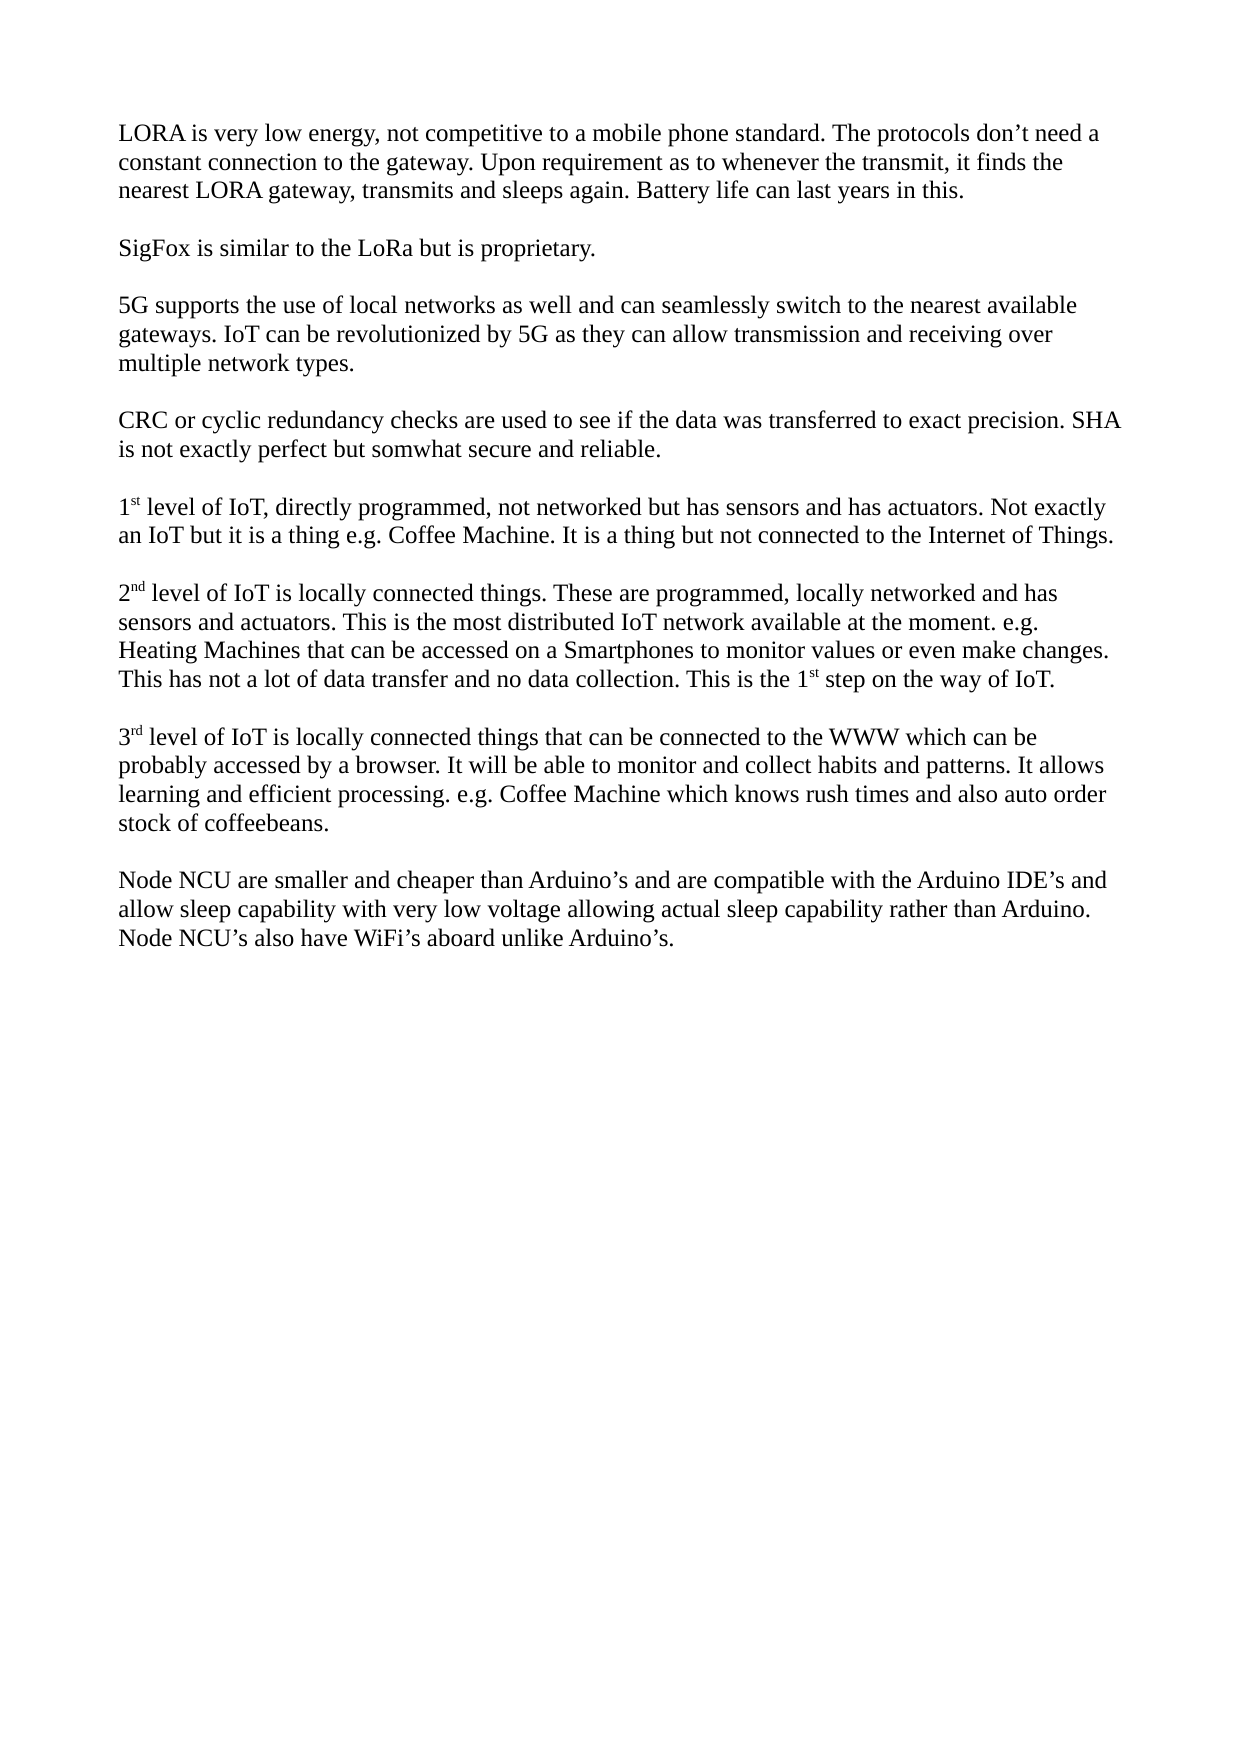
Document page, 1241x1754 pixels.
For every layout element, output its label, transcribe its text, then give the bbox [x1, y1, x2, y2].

text 2nd level of IoT is locally connected things. These are programmed, locally networked and has sensors and actuators. This is the most distributed IoT network available at the moment. e.g. Heating Machines that can be accessed on a Smartphones to monitor values or even make changes. This has not a lot of data transfer and no data collection. This is the 1st step on the way of IoT. [118, 578, 1122, 693]
text 3rd level of IoT is locally connected things that can be connected to the WWW which can be probably accessed by a browser. It will be able to monitor and collect habits and patterns. It allows learning and efficient processing. e.g. Coffee Machine which knows rush times and also auto order stock of coffeebeans. [118, 722, 1122, 837]
text 1st level of IoT, directly programmed, not networked but has sensors and has actuators. Not exactly an IoT but it is a thing e.g. Coffee Machine. It is a thing but not connected to the Internet of Things. [118, 492, 1122, 549]
text CRC or cyclic redundancy checks are used to see if the data was transferred to exact precision. SHA is not exactly perfect but somwhat secure and reliable. [118, 406, 1122, 463]
text LORA is very low energy, not competitive to a mobile phone standard. The protocols don’t need a constant connection to the gateway. Upon requirement as to whenever the transmit, it finds the nearest LORA gateway, transmits and sleeps again. Battery life can last years in this. [118, 118, 1122, 204]
text SigFox is similar to the LoRa but is proprietary. [118, 233, 1122, 262]
text 5G supports the use of local networks as well and can seamlessly switch to the nearest available gateways. IoT can be revolutionized by 5G as they can allow transmission and receiving over multiple network types. [118, 291, 1122, 377]
text Node NCU are smaller and cheaper than Arduino’s and are compatible with the Arduino IDE’s and allow sleep capability with very low voltage allowing actual sleep capability rather than Arduino. Node NCU’s also have WiFi’s aboard unlike Arduino’s. [118, 866, 1122, 952]
